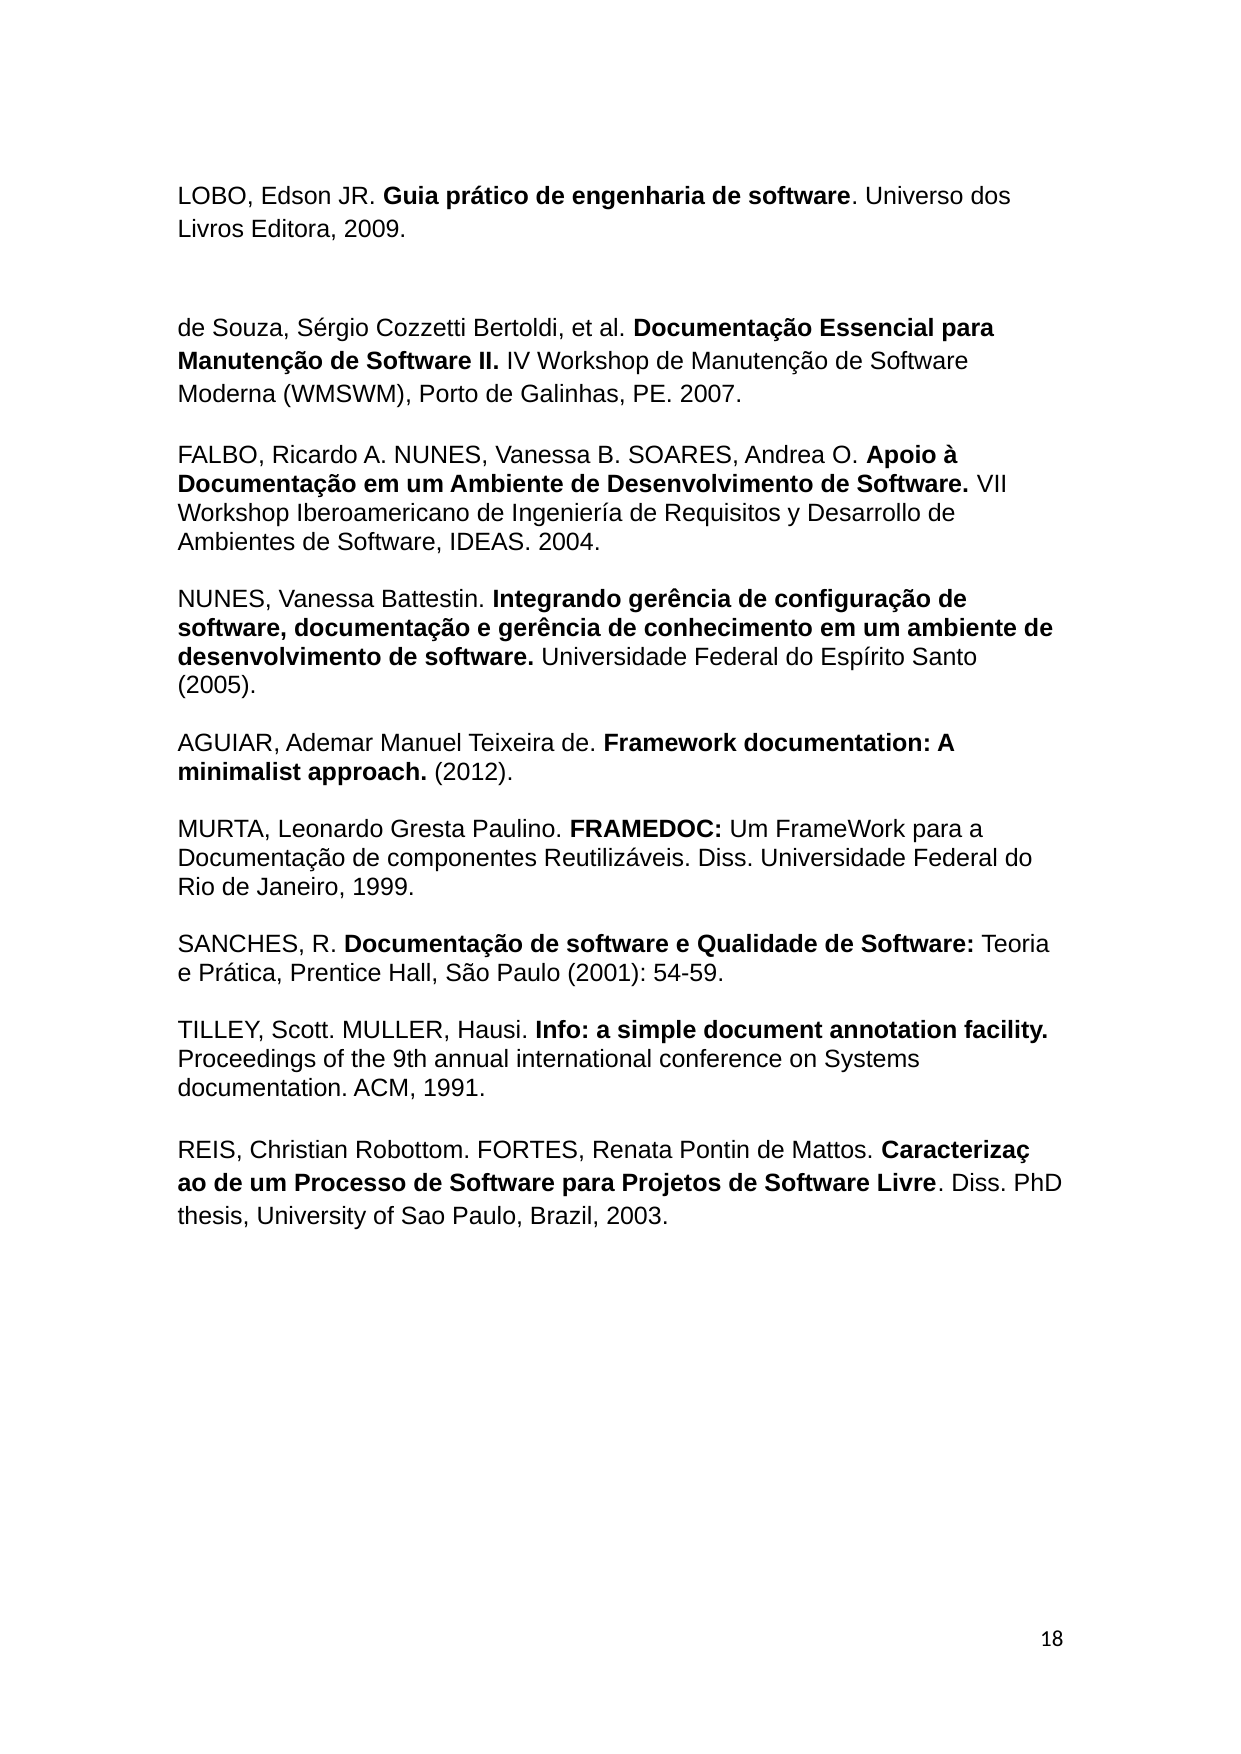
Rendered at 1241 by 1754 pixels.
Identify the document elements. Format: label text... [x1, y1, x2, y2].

text LOBO, Edson JR. Guia prático de engenharia de software. Universo dos Livros Editora, 2009. [177, 181, 1063, 242]
text de Souza, Sérgio Cozzetti Bertoldi, et al. Documentação Essencial para Manutenção de Software II. IV Workshop de Manutenção de Software Moderna (WMSWM), Porto de Galinhas, PE. 2007. [177, 313, 1063, 407]
text FALBO, Ricardo A. NUNES, Vanessa B. SOARES, Andrea O. Apoio à Documentação em um Ambiente de Desenvolvimento de Software. VII Workshop Iberoamericano de Ingeniería de Requisitos y Desarrollo de Ambientes de Software, IDEAS. 2004. [177, 441, 1063, 556]
text MURTA, Leonardo Gresta Paulino. FRAMEDOC: Um FrameWork para a Documentação de componentes Reutilizáveis. Diss. Universidade Federal do Rio de Janeiro, 1999. [177, 814, 1063, 901]
text TILLEY, Scott. MULLER, Hausi. Info: a simple document annotation facility. Proceedings of the 9th annual international conference on Systems documentation. ACM, 1991. [177, 1016, 1063, 1102]
text AGUIAR, Ademar Manuel Teixeira de. Framework documentation: A minimalist approach. (2012). [177, 728, 1063, 786]
text NUNES, Vanessa Battestin. Integrando gerência de configuração de software, documentação e gerência de conhecimento em um ambiente de desenvolvimento de software. Universidade Federal do Espírito Santo (2005). [177, 584, 1063, 699]
text REIS, Christian Robottom. FORTES, Renata Pontin de Mattos. Caracterizaç ao de um Processo de Software para Projetos de Software Livre. Diss. PhD thesis, University of Sao Paulo, Brazil, 2003. [177, 1135, 1063, 1229]
text SANCHES, R. Documentação de software e Qualidade de Software: Teoria e Prática, Prentice Hall, São Paulo (2001): 54-59. [177, 929, 1063, 987]
